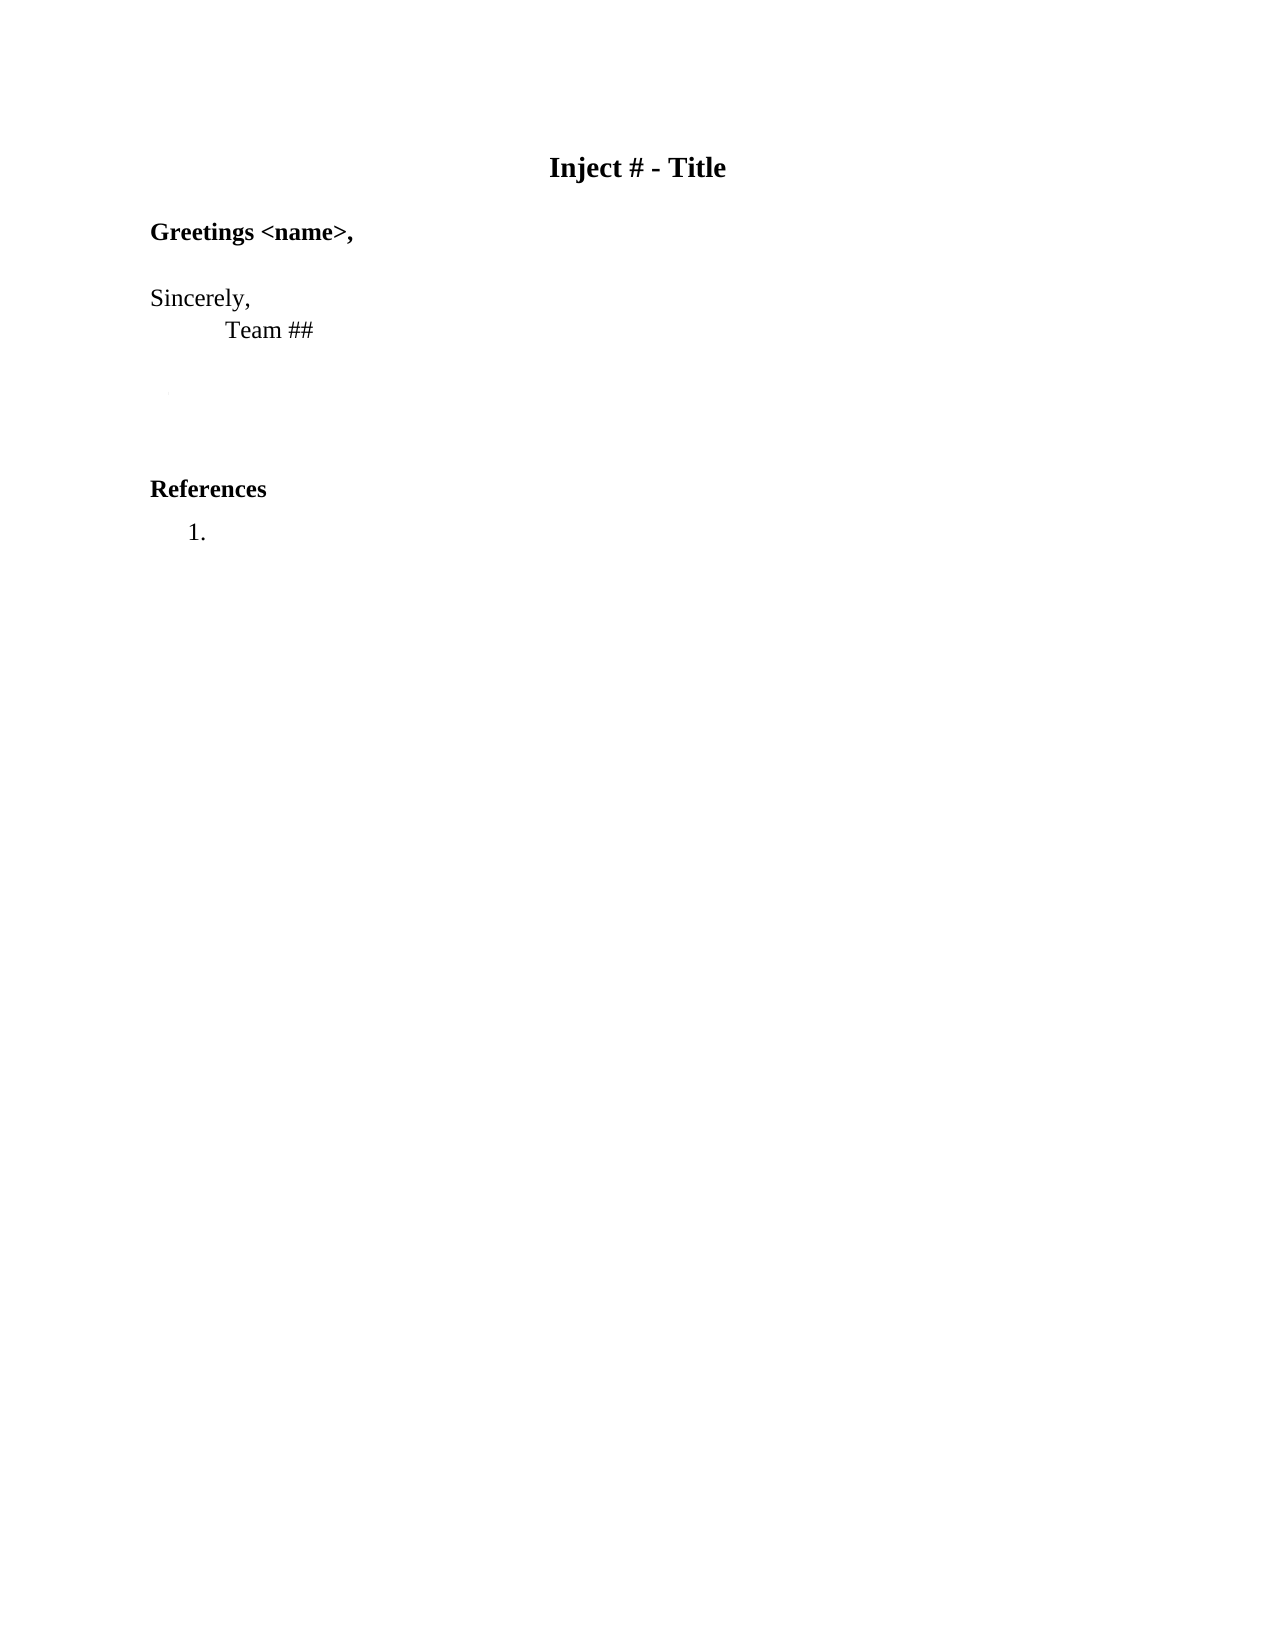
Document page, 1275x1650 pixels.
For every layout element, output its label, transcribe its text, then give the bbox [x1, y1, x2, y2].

subtitle References [150, 474, 1125, 503]
text Greetings <name>, [150, 217, 1125, 245]
text Sincerely, [150, 283, 1125, 311]
text Team ## [150, 316, 1125, 344]
title Inject # - Title [150, 150, 1125, 183]
